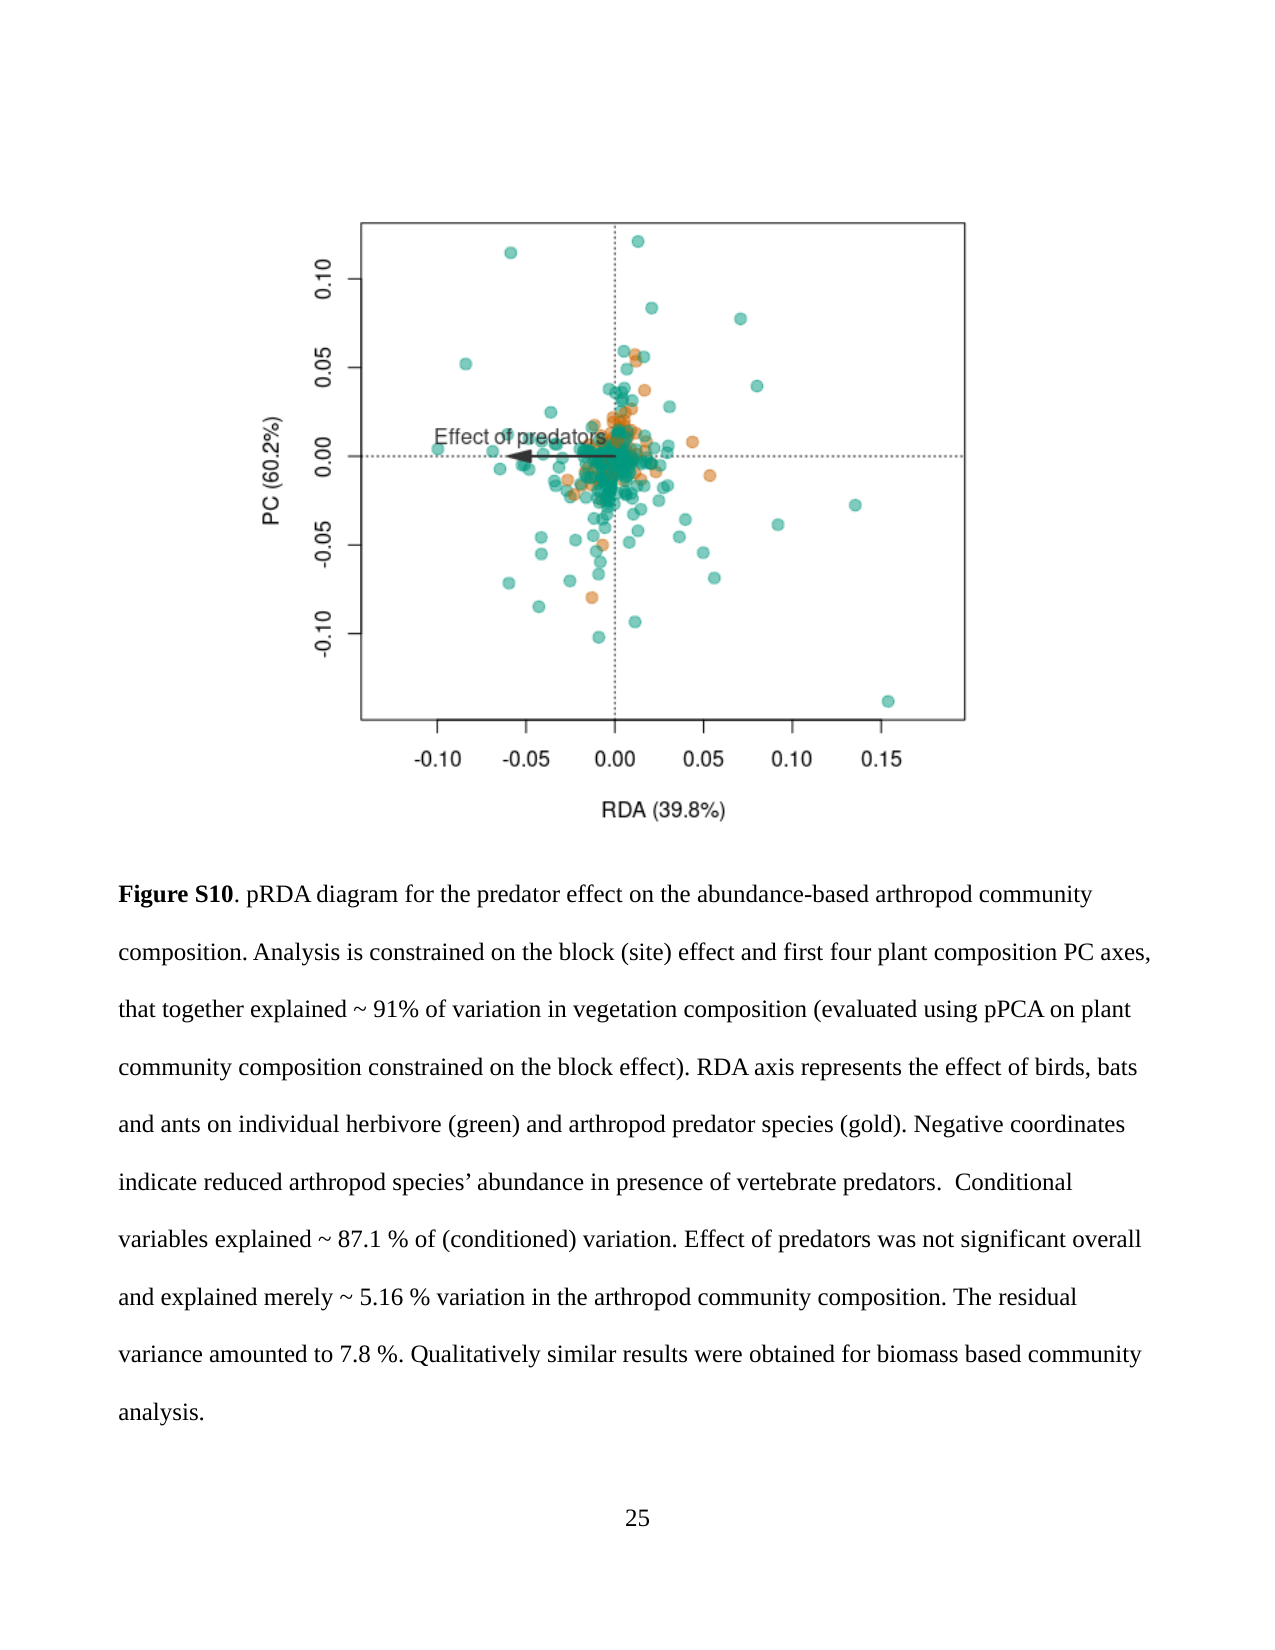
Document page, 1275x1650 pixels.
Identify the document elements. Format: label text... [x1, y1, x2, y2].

text Figure S10. pRDA diagram for the predator effect on the abundance-based arthropod community composition. Analysis is constrained on the block (site) effect and first four plant composition PC axes, that together explained ~ 91% of variation in vegetation composition (evaluated using pPCA on plant community composition constrained on the block effect). RDA axis represents the effect of birds, bats and ants on individual herbivore (green) and arthropod predator species (gold). Negative coordinates indicate reduced arthropod species’ abundance in presence of vertebrate predators. Conditional variables explained ~ 87.1 % of (conditioned) variation. Effect of predators was not significant overall and explained merely ~ 5.16 % variation in the arthropod community composition. The residual variance amounted to 7.8 %. Qualitatively similar results were obtained for biomass based community analysis. [118, 118, 1157, 1426]
picture [256, 118, 1019, 851]
